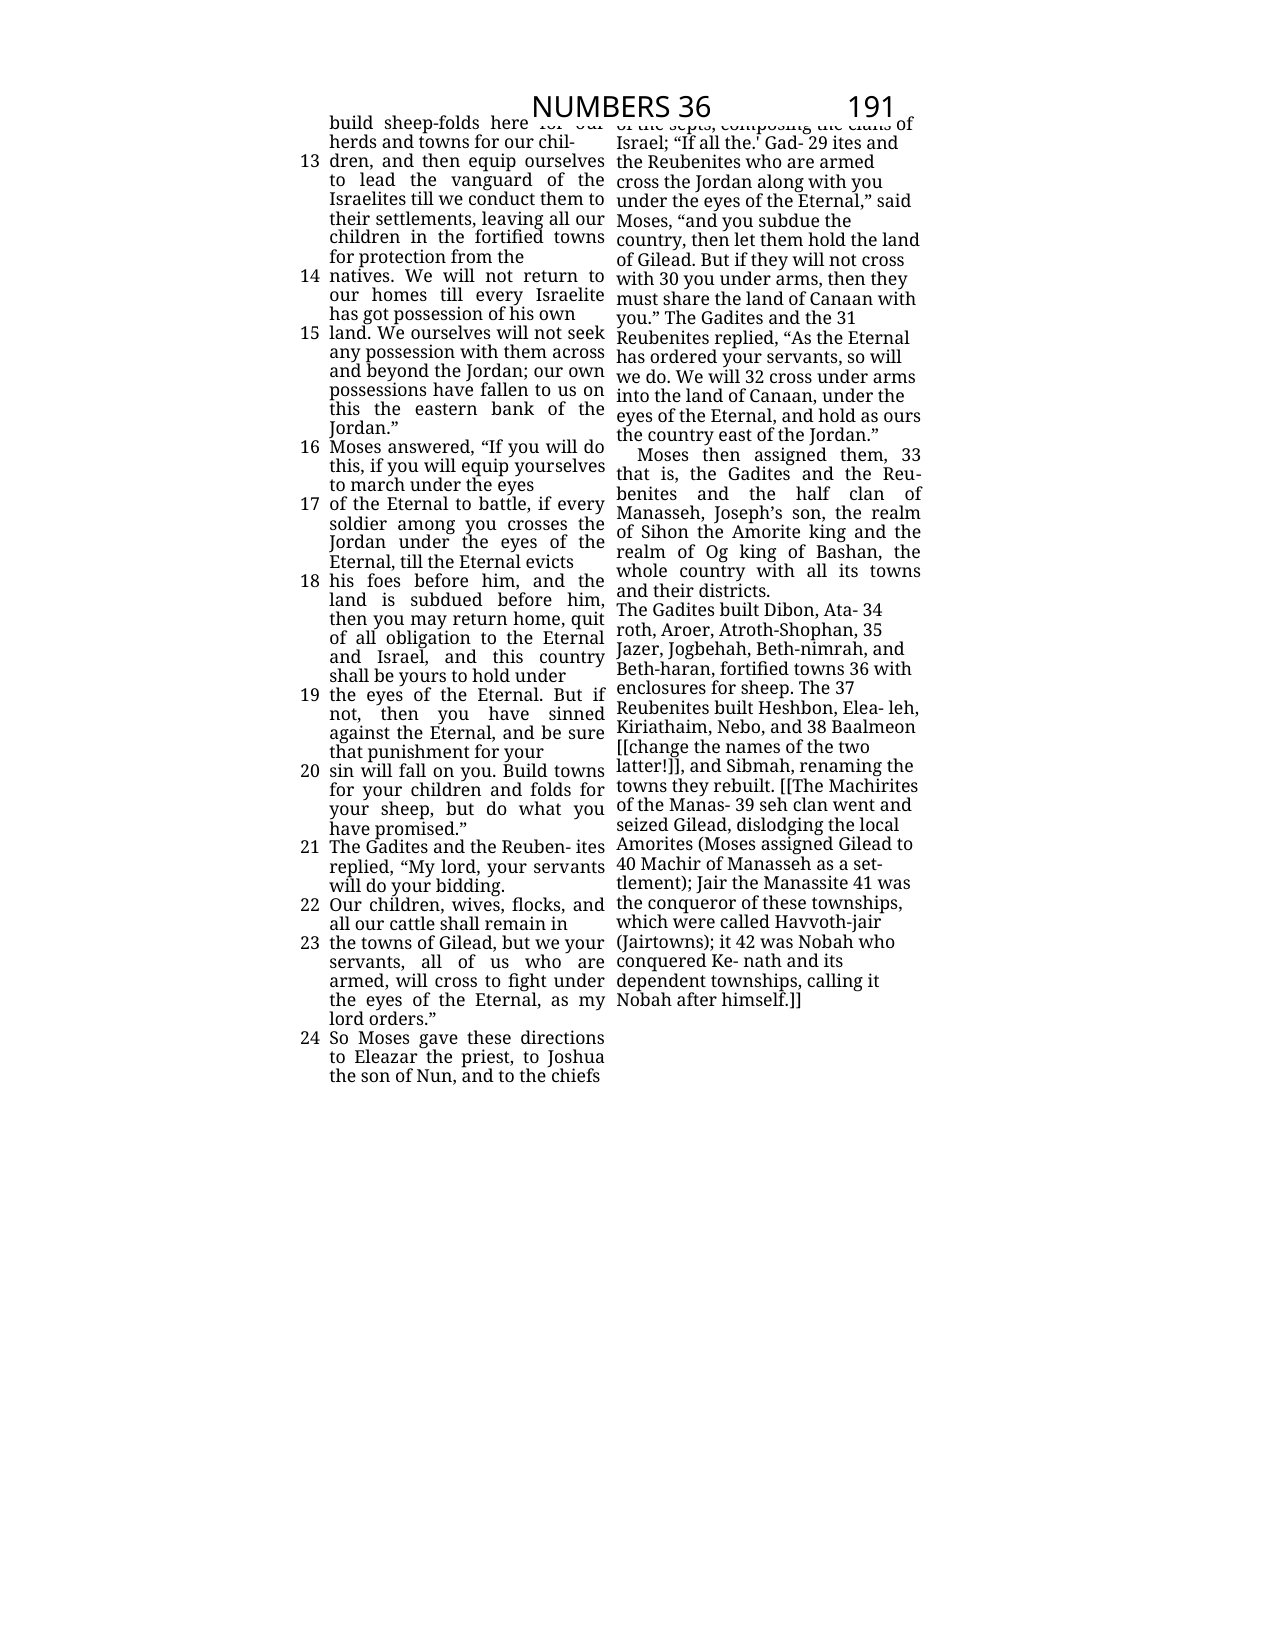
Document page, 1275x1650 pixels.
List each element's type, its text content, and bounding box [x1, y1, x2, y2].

text Moses then assigned them, 33 that is, the Gadites and the Reu­benites and the half clan of Manasseh, Joseph’s son, the realm of Sihon the Amorite king and the realm of Og king of Bashan, the whole country with all its towns and their districts. [616, 446, 921, 601]
list land. We ourselves will not seek any possession with them across and beyond the Jordan; our own possessions have fallen to us on this the eastern bank of the Jordan.” [300, 324, 605, 438]
list The Gadites and the Reuben- ites replied, “My lord, your serv­ants will do your bidding. [300, 839, 605, 896]
text of the septs, composing the clans of Israel; “If all the.' Gad- 29 ites and the Reubenites who are armed cross the Jordan along with you under the eyes of the Eternal,” said Moses, “and you subdue the country, then let them hold the land of Gilead. But if they will not cross with 30 you under arms, then they must share the land of Canaan with you.” The Gadites and the 31 Reubenites replied, “As the Eternal has ordered your serv­ants, so will we do. We will 32 cross under arms into the land of Canaan, under the eyes of the Eternal, and hold as ours the country east of the Jordan.” [616, 114, 921, 446]
list his foes before him, and the land is subdued before him, then you may return home, quit of all obligation to the Eternal and Israel, and this country shall be yours to hold under [300, 572, 605, 686]
list So Moses gave these directions to Eleazar the priest, to Joshua the son of Nun, and to the chiefs [300, 1029, 605, 1087]
list the towns of Gilead, but we your servants, all of us who are armed, will cross to fight under the eyes of the Eternal, as my lord orders.” [300, 934, 605, 1029]
list the eyes of the Eternal. But if not, then you have sinned against the Eternal, and be sure that punishment for your [300, 686, 605, 762]
text The Gadites built Dibon, Ata- 34 roth, Aroer, Atroth-Shophan, 35 Jazer, Jogbehah, Beth-nimrah, and Beth-haran, fortified towns 36 with enclosures for sheep. The 37 Reubenites built Heshbon, Elea- leh, Kiriathaim, Nebo, and 38 Baalmeon [[change the names of the two latter!]], and Sibmah, re­naming the towns they rebuilt. [[The Machirites of the Manas- 39 seh clan went and seized Gilead, dislodging the local Amorites (Moses assigned Gilead to 40 Machir of Manasseh as a set­tlement); Jair the Manassite 41 was the conqueror of these townships, which were called Havvoth-jair (Jairtowns); it 42 was Nobah who conquered Ke- nath and its dependent town­ships, calling it Nobah after himself.]] [616, 601, 921, 1010]
list sin will fall on you. Build towns for your children and folds for your sheep, but do what you have promised.” [300, 762, 605, 839]
list natives. We will not return to our homes till every Israelite has got possession of his own [300, 267, 605, 324]
list of the Eternal to battle, if every soldier among you crosses the Jordan under the eyes of the Eternal, till the Eternal evicts [300, 496, 605, 572]
list Our children, wives, flocks, and all our cattle shall remain in [300, 896, 605, 934]
text build sheep-folds here for our herds and towns for our chil- [329, 114, 605, 152]
list dren, and then equip ourselves to lead the vanguard of the Israelites till we conduct them to their settlements, leaving all our children in the fortified towns for protection from the [300, 152, 605, 267]
list Moses answered, “If you will do this, if you will equip your­selves to march under the eyes [300, 438, 605, 496]
